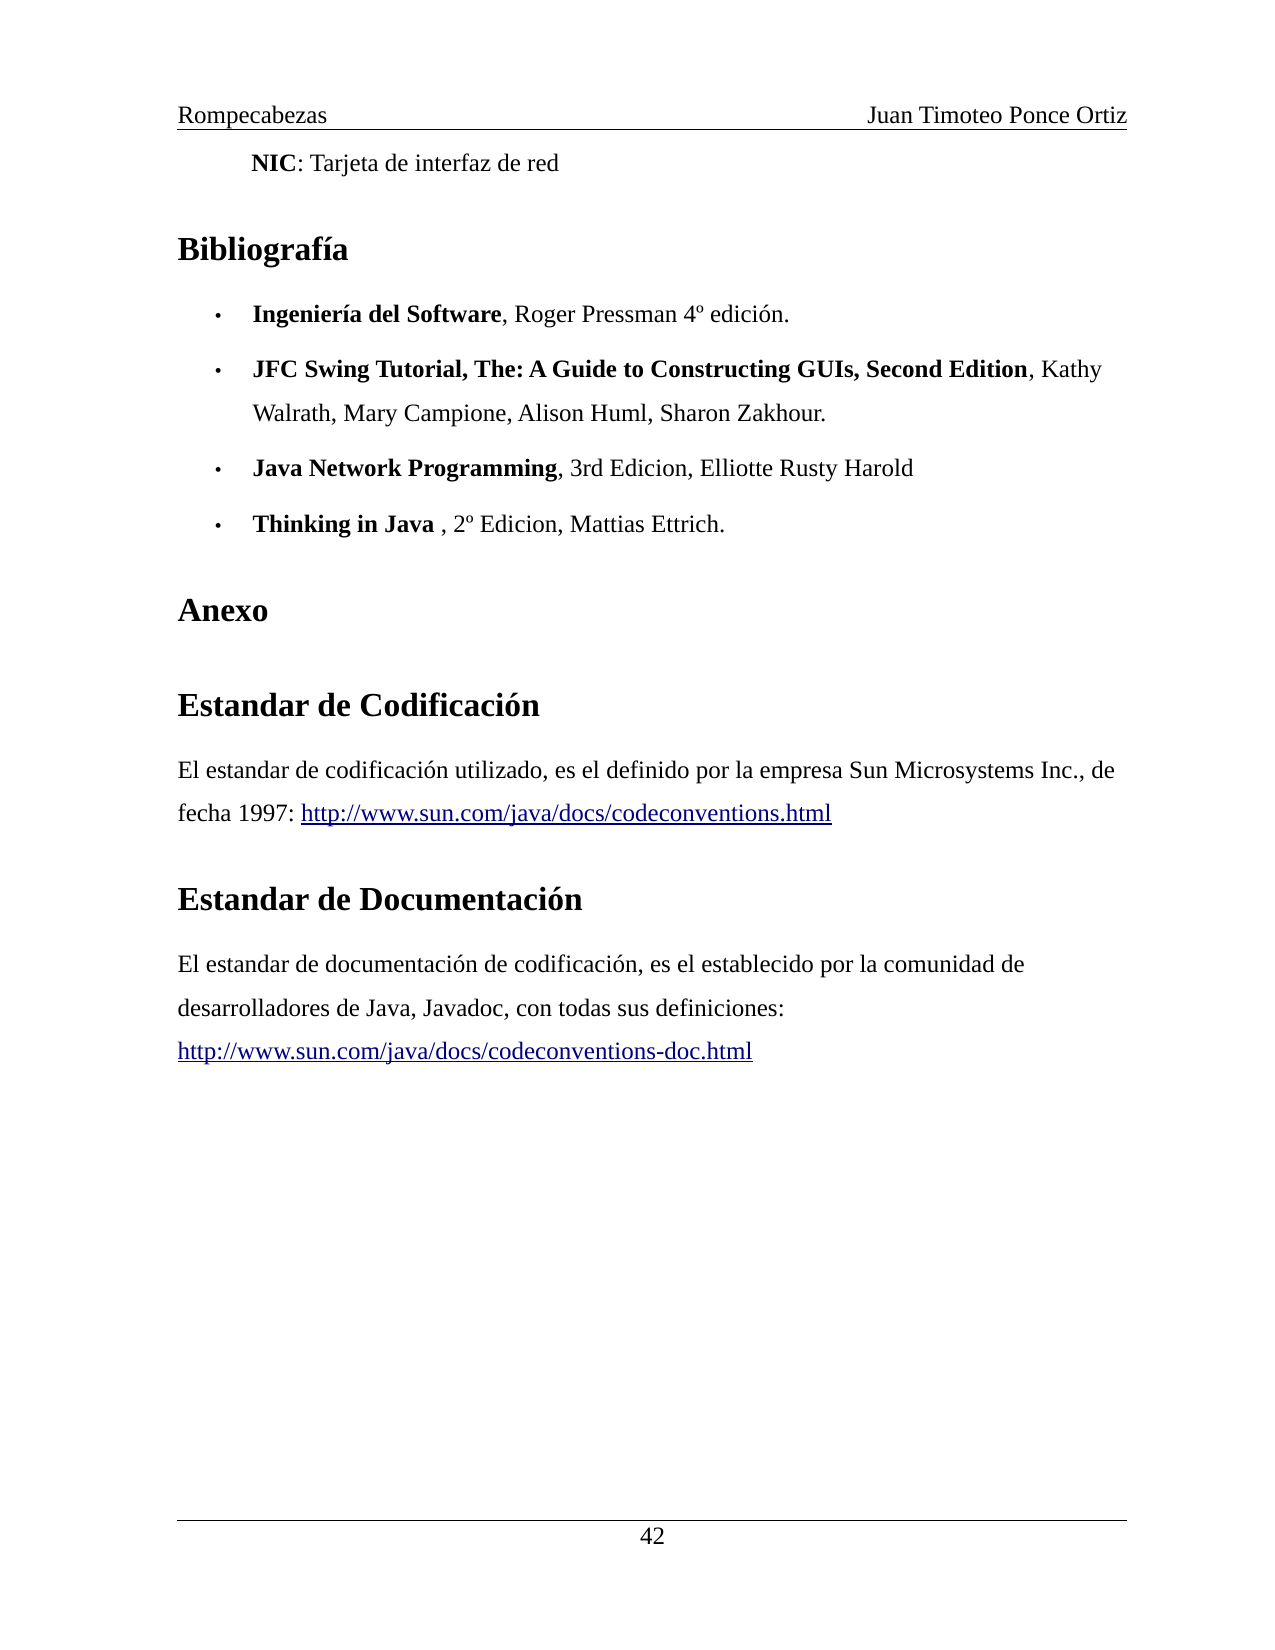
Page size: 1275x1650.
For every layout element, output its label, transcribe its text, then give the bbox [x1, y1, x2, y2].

list Thinking in Java , 2º Edicion, Mattias Ettrich. [215, 509, 1127, 538]
subtitle Anexo [177, 589, 1127, 628]
text NIC: Tarjeta de interfaz de red [251, 148, 1127, 177]
list Ingeniería del Software, Roger Pressman 4º edición. [215, 299, 1127, 328]
subtitle Estandar de Codificación [177, 685, 1127, 724]
subtitle Bibliografía [177, 228, 1127, 267]
subtitle Estandar de Documentación [177, 879, 1127, 918]
list JFC Swing Tutorial, The: A Guide to Constructing GUIs, Second Edition, Kathy Walrath, Mary Campione, Alison Huml, Sharon Zakhour. [215, 354, 1127, 426]
text El estandar de codificación utilizado, es el definido por la empresa Sun Microsystems Inc., de fecha 1997: http://www.sun.com/java/docs/codeconventions.html [177, 755, 1127, 827]
list Java Network Programming, 3rd Edicion, Elliotte Rusty Harold [215, 453, 1127, 482]
text El estandar de documentación de codificación, es el establecido por la comunidad de desarrolladores de Java, Javadoc, con todas sus definiciones: http://www.sun.com/java/docs/codeconventions-doc.html [177, 949, 1127, 1064]
